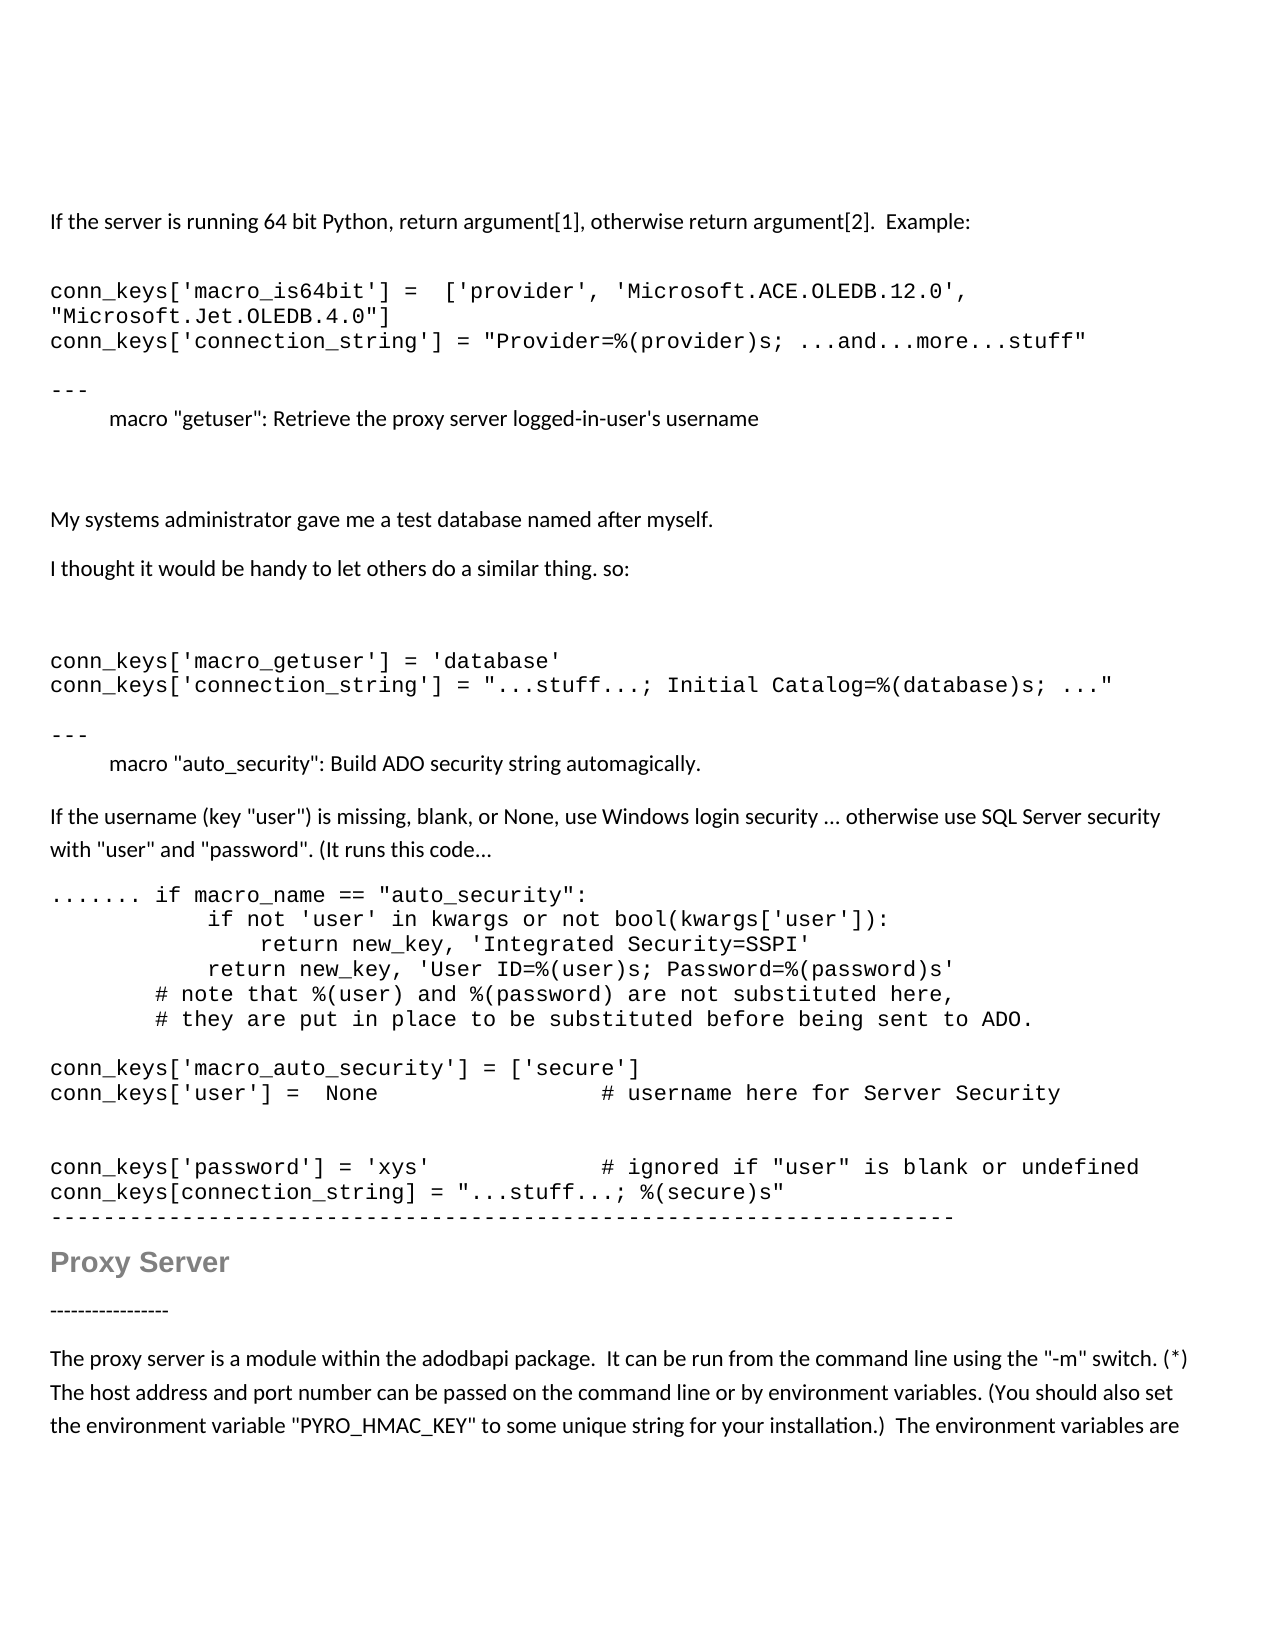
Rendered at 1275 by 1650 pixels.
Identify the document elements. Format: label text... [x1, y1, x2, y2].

text ....... if macro_name == "auto_security": [50, 884, 1201, 908]
text conn_keys['password'] = 'xys' # ignored if "user" is blank or undefined [50, 1156, 1201, 1181]
list macro "getuser": Retrieve the proxy server logged-in-user's username [109, 404, 1201, 432]
text return new_key, 'User ID=%(user)s; Password=%(password)s' [50, 958, 1201, 983]
text ----------------- [50, 1296, 1201, 1324]
text conn_keys[connection_string] = "...stuff...; %(secure)s" [50, 1181, 1201, 1206]
text conn_keys['connection_string'] = "...stuff...; Initial Catalog=%(database)s; ..." [50, 675, 1201, 699]
text conn_keys['macro_getuser'] = 'database' [50, 650, 1201, 675]
subtitle Proxy Server [50, 1245, 1201, 1279]
text If the server is running 64 bit Python, return argument[1], otherwise return argument[2]. Example: [50, 207, 1201, 236]
text if not 'user' in kwargs or not bool(kwargs['user']): [50, 908, 1201, 933]
text If the username (key "user") is missing, blank, or None, use Windows login security ... otherwise use SQL Server security with "user" and "password". (It runs this code... [50, 802, 1201, 864]
text My systems administrator gave me a test database named after myself. [50, 506, 1201, 533]
text conn_keys['connection_string'] = "Provider=%(provider)s; ...and...more...stuff" [50, 330, 1201, 355]
text return new_key, 'Integrated Security=SSPI' [50, 933, 1201, 958]
text --------------------------------------------------------------------- [50, 1206, 1201, 1231]
text conn_keys['macro_auto_security'] = ['secure'] [50, 1057, 1201, 1082]
text conn_keys['user'] = None # username here for Server Security [50, 1082, 1201, 1107]
text # they are put in place to be substituted before being sent to ADO. [50, 1008, 1201, 1032]
text conn_keys['macro_is64bit'] = ['provider', 'Microsoft.ACE.OLEDB.12.0', "Microsoft.Jet.OLEDB.4.0"] [50, 280, 1201, 330]
text --- [50, 724, 1201, 749]
text --- [50, 379, 1201, 404]
text # note that %(user) and %(password) are not substituted here, [50, 983, 1201, 1008]
text The proxy server is a module within the adodbapi package. It can be run from the command line using the "-m" switch. (*) The host address and port number can be passed on the command line or by environment variables. (You should also set the environment variable "PYRO_HMAC_KEY" to some unique string for your installation.) The environment variables are [50, 1344, 1201, 1440]
text I thought it would be handy to let others do a similar thing. so: [50, 554, 1201, 582]
list macro "auto_security": Build ADO security string automagically. [109, 749, 1201, 777]
